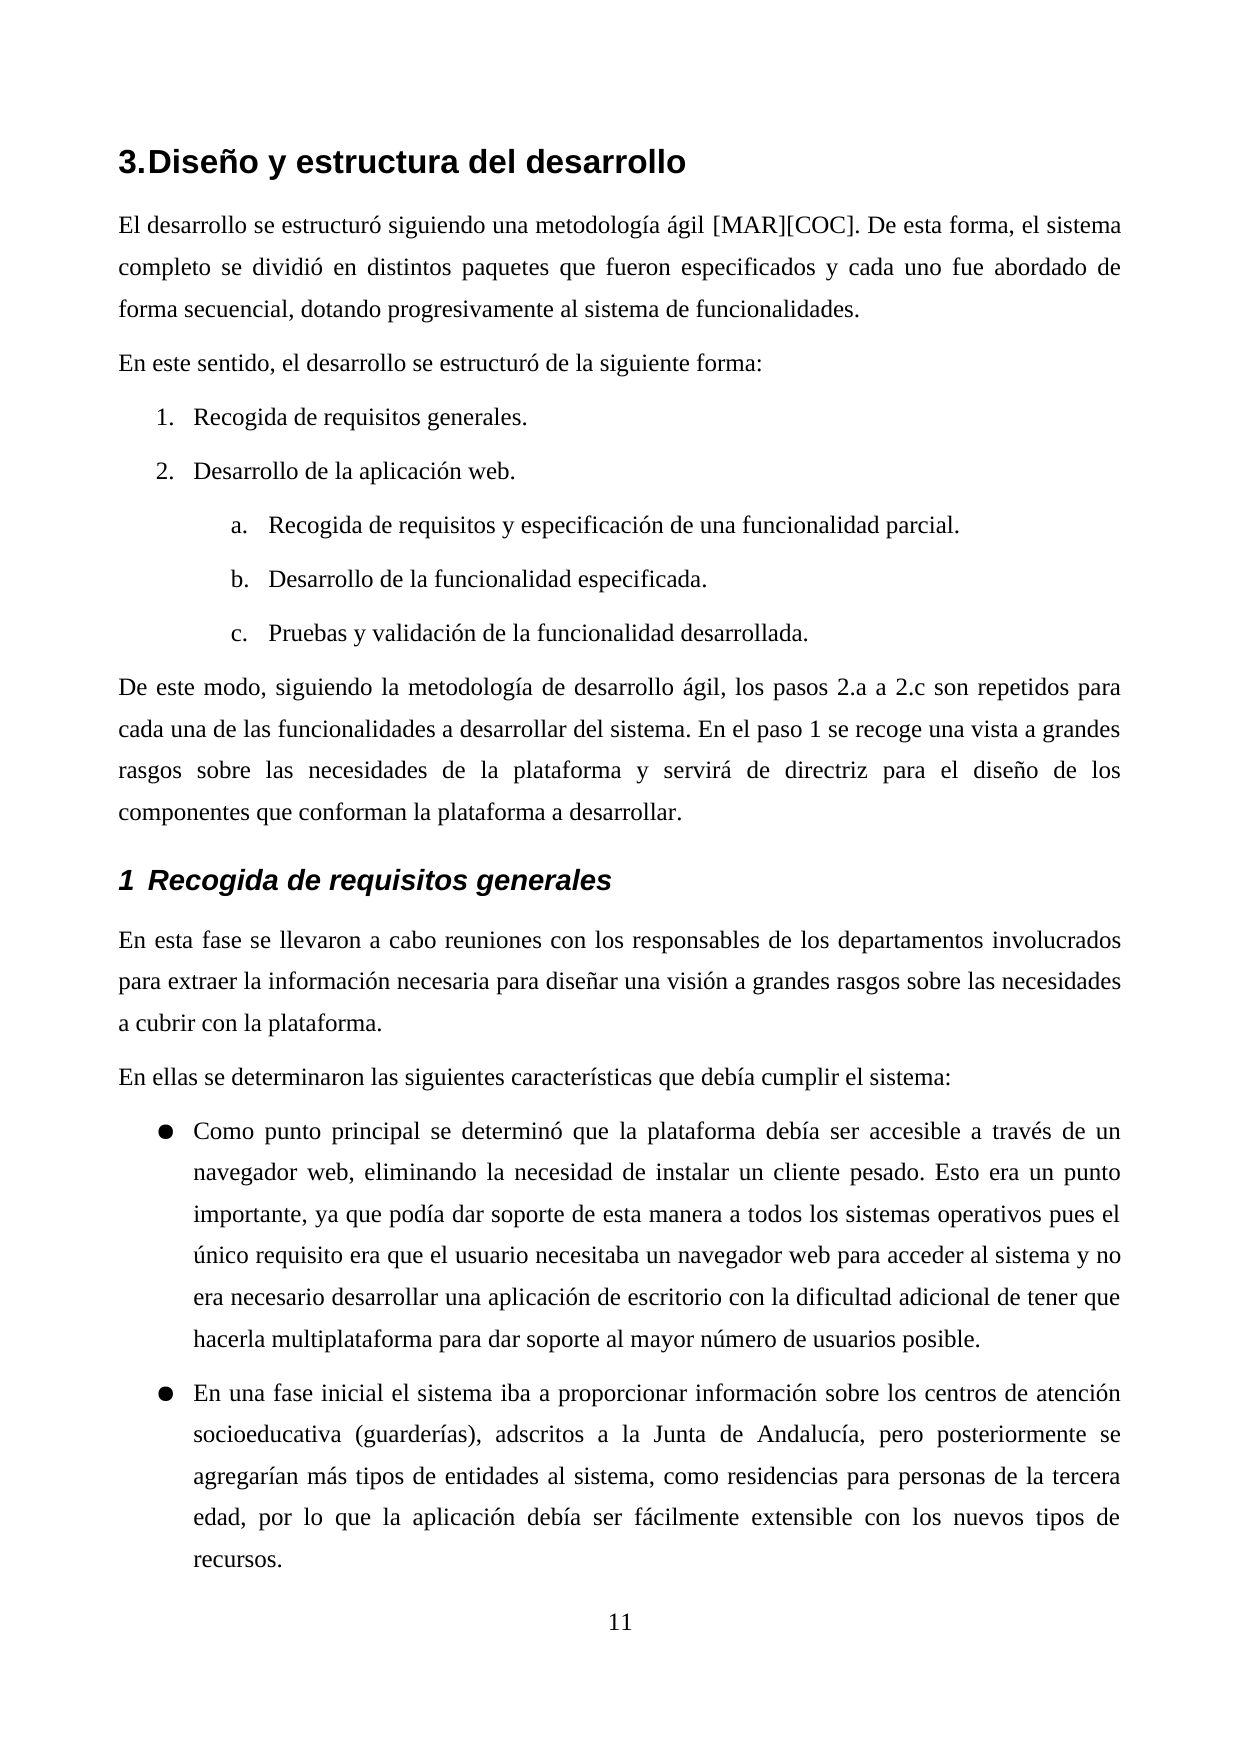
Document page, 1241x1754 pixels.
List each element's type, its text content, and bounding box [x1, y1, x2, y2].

text En ellas se determinaron las siguientes características que debía cumplir el sistema: [118, 1063, 1122, 1091]
text El desarrollo se estructuró siguiendo una metodología ágil [MAR][COC]. De esta forma, el sistema completo se dividió en distintos paquetes que fueron especificados y cada uno fue abordado de forma secuencial, dotando progresivamente al sistema de funcionalidades. [118, 212, 1122, 322]
text En este sentido, el desarrollo se estructuró de la siguiente forma: [118, 349, 1122, 376]
list Recogida de requisitos generales. [156, 403, 1122, 431]
text En esta fase se llevaron a cabo reuniones con los responsables de los departamentos involucrados para extraer la información necesaria para diseñar una visión a grandes rasgos sobre las necesidades a cubrir con la plataforma. [118, 926, 1122, 1037]
list Desarrollo de la funcionalidad especificada. [231, 565, 1122, 593]
list Como punto principal se determinó que la plataforma debía ser accesible a través de un navegador web, eliminando la necesidad de instalar un cliente pesado. Esto era un punto importante, ya que podía dar soporte de esta manera a todos los sistemas operativos pues el único requisito era que el usuario necesitaba un navegador web para acceder al sistema y no era necesario desarrollar una aplicación de escritorio con la dificultad adicional de tener que hacerla multiplataforma para dar soporte al mayor número de usuarios posible. [156, 1117, 1122, 1352]
subtitle Diseño y estructura del desarrollo [118, 143, 1122, 180]
subtitle Recogida de requisitos generales [118, 864, 1122, 897]
list Recogida de requisitos y especificación de una funcionalidad parcial. [231, 511, 1122, 539]
list Desarrollo de la aplicación web. [156, 457, 1122, 484]
list En una fase inicial el sistema iba a proporcionar información sobre los centros de atención socioeducativa (guarderías), adscritos a la Junta de Andalucía, pero posteriormente se agregarían más tipos de entidades al sistema, como residencias para personas de la tercera edad, por lo que la aplicación debía ser fácilmente extensible con los nuevos tipos de recursos. [156, 1379, 1122, 1573]
list Pruebas y validación de la funcionalidad desarrollada. [231, 619, 1122, 647]
text De este modo, siguiendo la metodología de desarrollo ágil, los pasos 2.a a 2.c son repetidos para cada una de las funcionalidades a desarrollar del sistema. En el paso 1 se recoge una vista a grandes rasgos sobre las necesidades de la plataforma y servirá de directriz para el diseño de los componentes que conforman la plataforma a desarrollar. [118, 673, 1122, 826]
